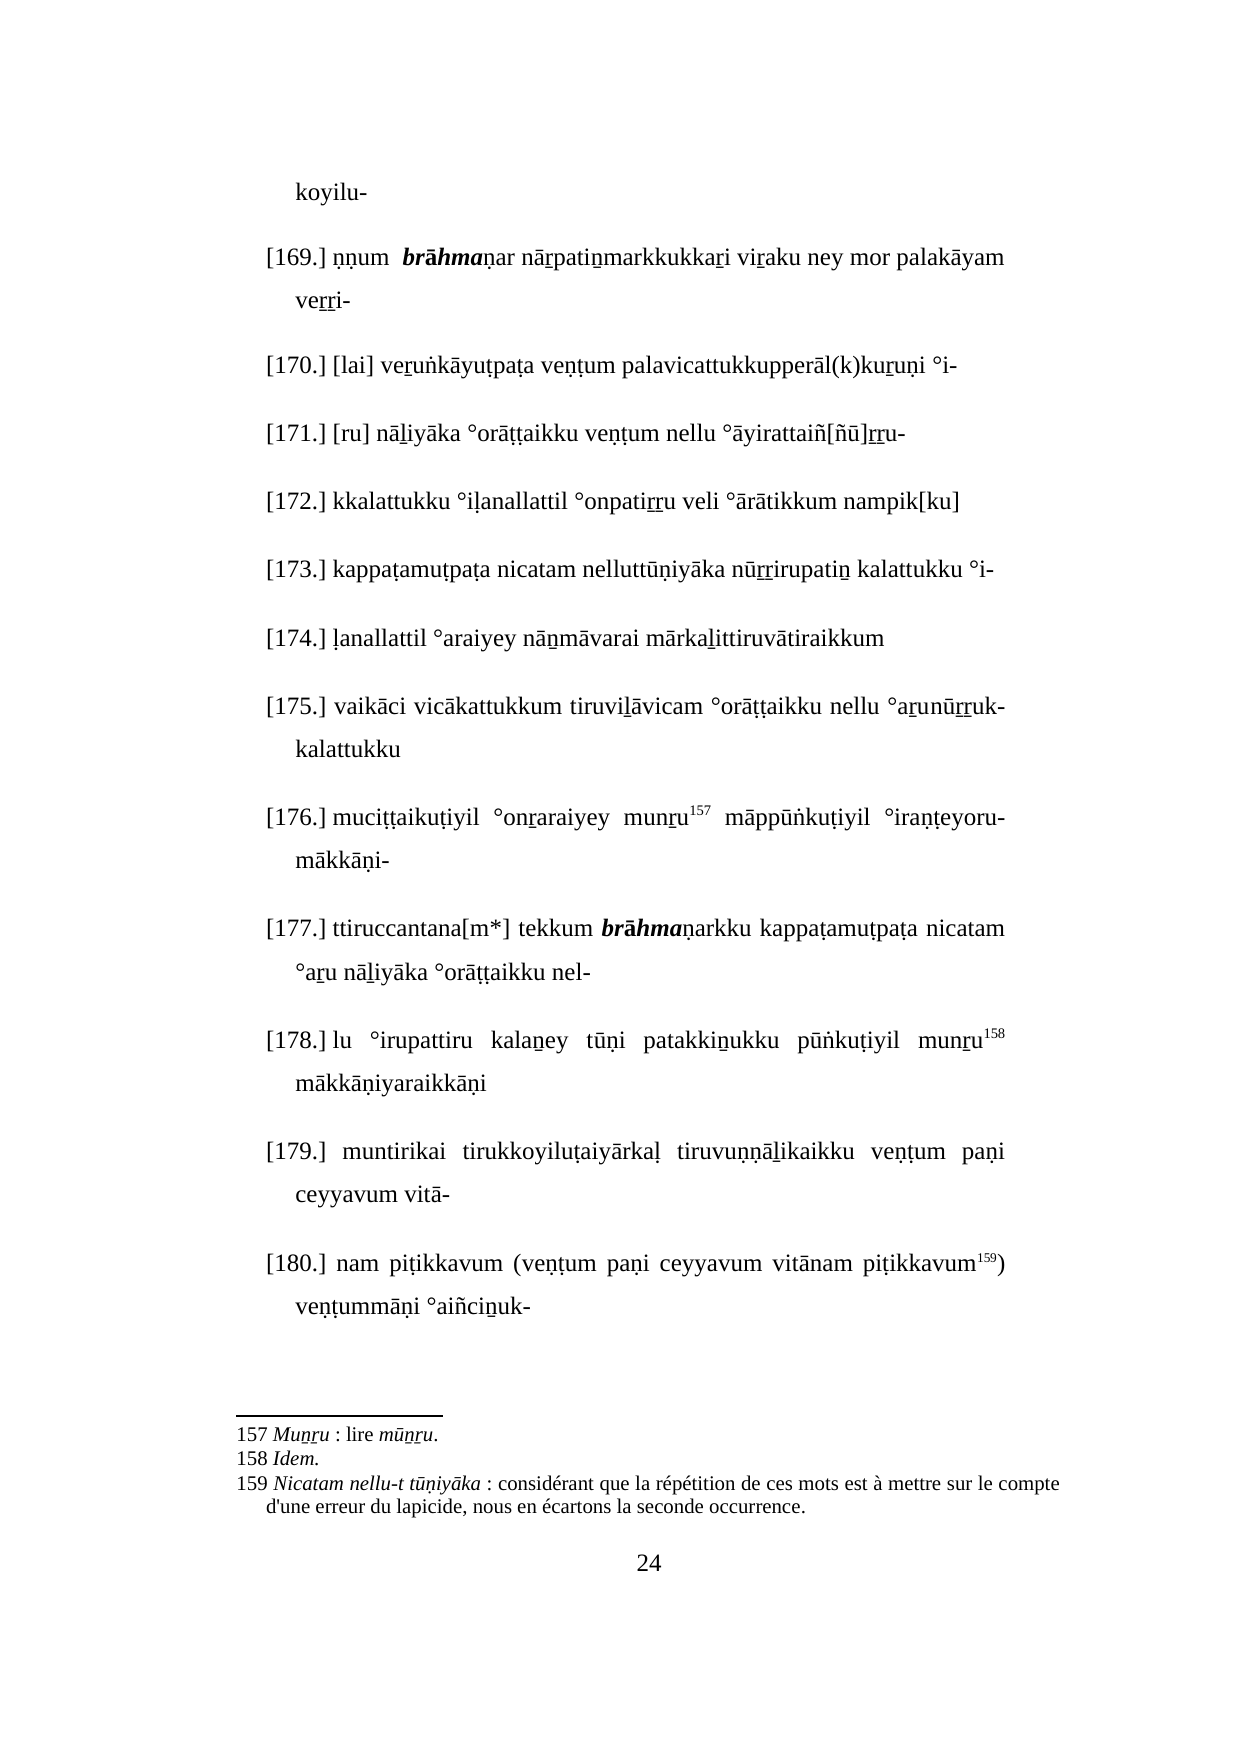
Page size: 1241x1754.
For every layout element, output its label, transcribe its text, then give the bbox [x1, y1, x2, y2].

text Muṉṟu : lire mūṉṟu. [236, 1422, 1061, 1446]
text [172.] kkalattukku °iḷanallattil °onpatiṟṟu veli °ārātikkum nampik[ku] [266, 486, 1005, 515]
text [175.] vaikāci vicākattukkum tiruviḻāvicam °orāṭṭaikku nellu °aṟunūṟṟuk-kalattukku [266, 691, 1005, 763]
text [180.] nam piṭikkavum (veṇṭum paṇi ceyyavum vitānam piṭikkavum) veṇṭummāṇi °aiñciṉuk- [266, 1248, 1005, 1319]
text [174.] ḷanallattil °araiyey nāṉmāvarai mārkaḻittiruvātiraikkum [266, 623, 1005, 651]
text [178.] lu °irupattiru kalaṉey tūṇi patakkiṉukku pūṅkuṭiyil munṟu mākkāṇiyaraikkāṇi [266, 1025, 1005, 1097]
text [176.] muciṭṭaikuṭiyil °onṟaraiyey munṟu māppūṅkuṭiyil °iraṇṭeyoru-mākkāṇi- [266, 802, 1005, 874]
text Nicatam nellu-t tūṇiyāka : considérant que la répétition de ces mots est à mettre sur le compte d'une erreur du lapicide, nous en écartons la seconde occurrence. [236, 1470, 1061, 1518]
text koyilu- [266, 177, 1005, 206]
text [179.] muntirikai tirukkoyiluṭaiyārkaḷ tiruvuṇṇāḻikaikku veṇṭum paṇi ceyyavum vitā- [266, 1136, 1005, 1208]
text [177.] ttiruccantana[m*] tekkum brāhmaṇarkku kappaṭamuṭpaṭa nicatam °aṟu nāḻiyāka °orāṭṭaikku nel- [266, 913, 1005, 985]
text [170.] [lai] veṟuṅkāyuṭpaṭa veṇṭum palavicattukkupperāl(k)kuṟuṇi °i- [266, 350, 1005, 378]
text Idem. [236, 1446, 1061, 1470]
text [169.] ṇṇum brāhmaṇar nāṟpatiṉmarkkukkaṟi viṟaku ney mor palakāyam veṟṟi- [266, 242, 1005, 314]
text [173.] kappaṭamuṭpaṭa nicatam nelluttūṇiyāka nūṟṟirupatiṉ kalattukku °i- [266, 554, 1005, 583]
text [171.] [ru] nāḻiyāka °orāṭṭaikku veṇṭum nellu °āyirattaiñ[ñū]ṟṟu- [266, 418, 1005, 447]
